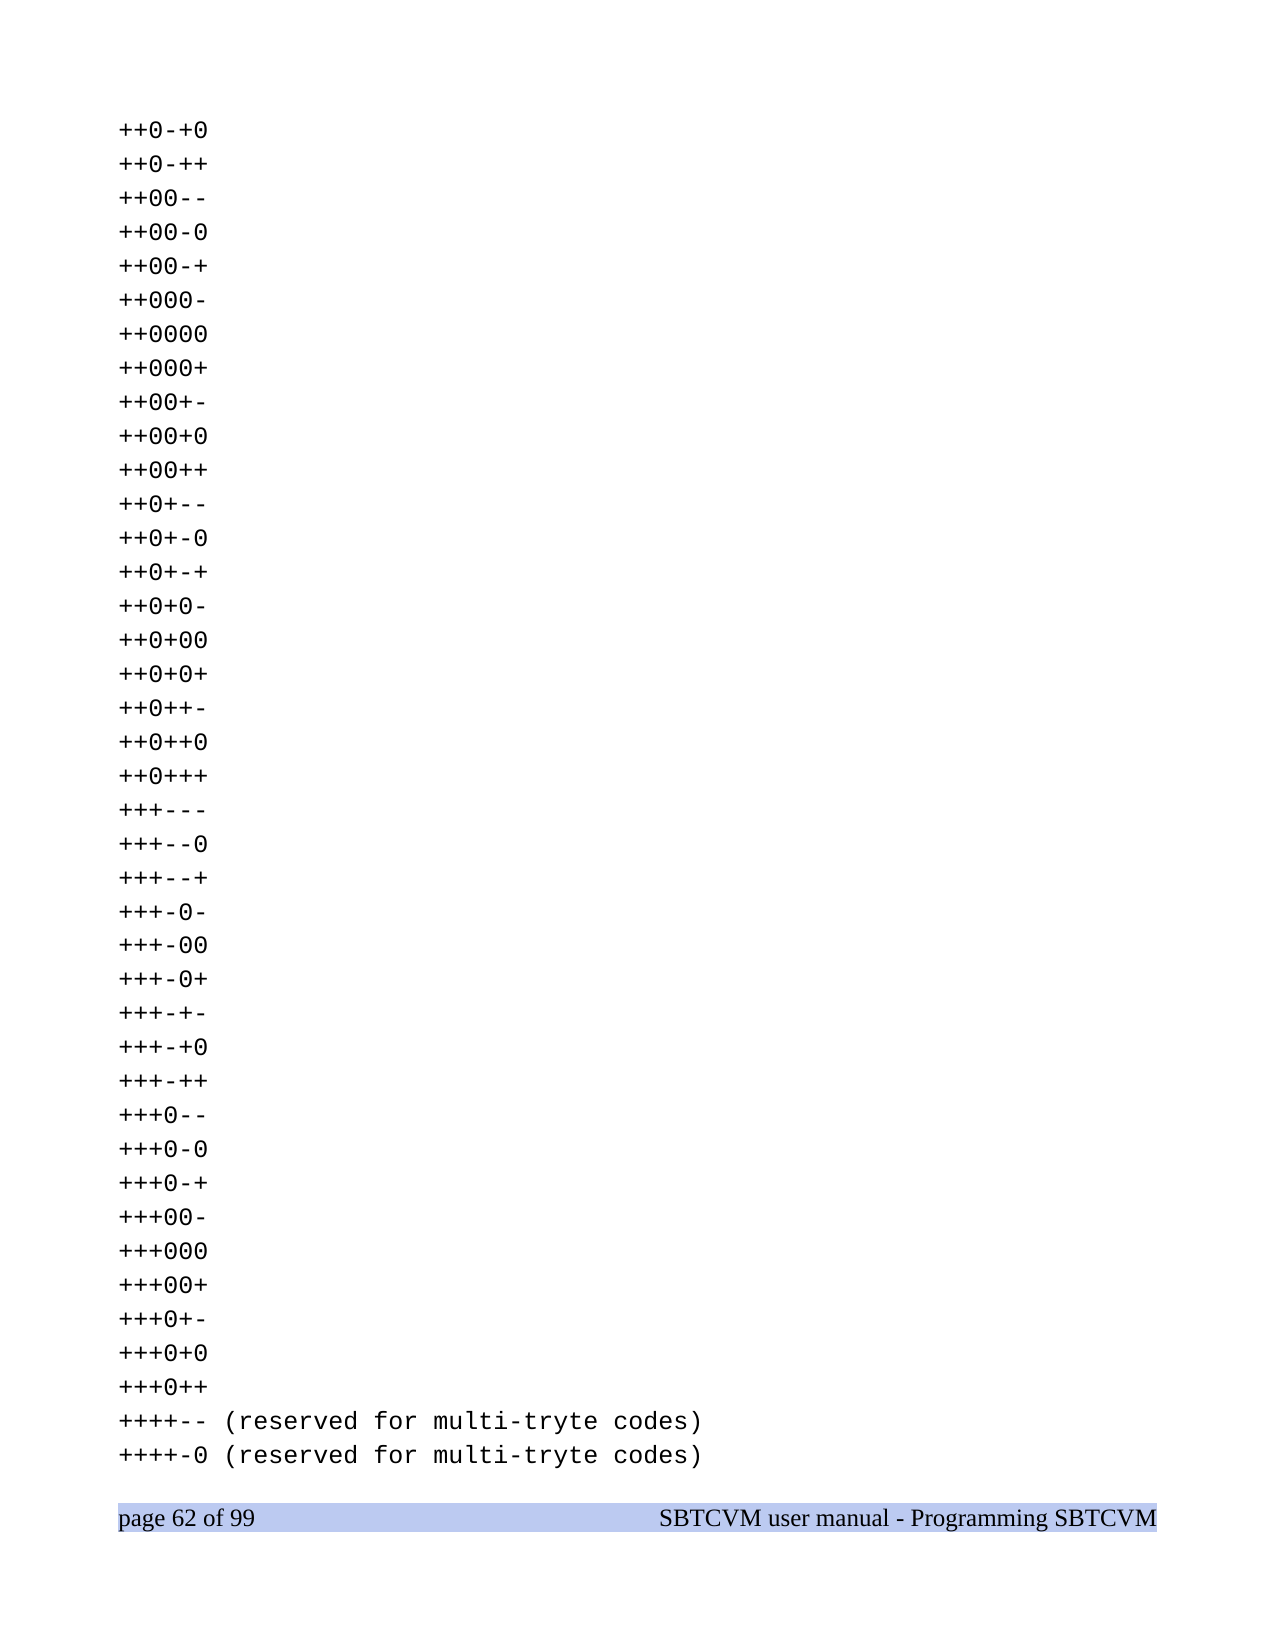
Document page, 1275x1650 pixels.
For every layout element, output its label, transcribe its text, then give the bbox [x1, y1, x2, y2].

text ++0-+0 ++0-++ ++00-- ++00-0 ++00-+ ++000- ++0000 ++000+ ++00+- ++00+0 ++00++ ++0+-- ++0+-0 ++0+-+ ++0+0- ++0+00 ++0+0+ ++0++- ++0++0 ++0+++ +++--- +++--0 +++--+ +++-0- +++-00 +++-0+ +++-+- +++-+0 +++-++ +++0-- +++0-0 +++0-+ +++00- +++000 +++00+ +++0+- +++0+0 +++0++ ++++-- (reserved for multi-tryte codes) ++++-0 (reserved for multi-tryte codes) [118, 118, 1157, 1471]
